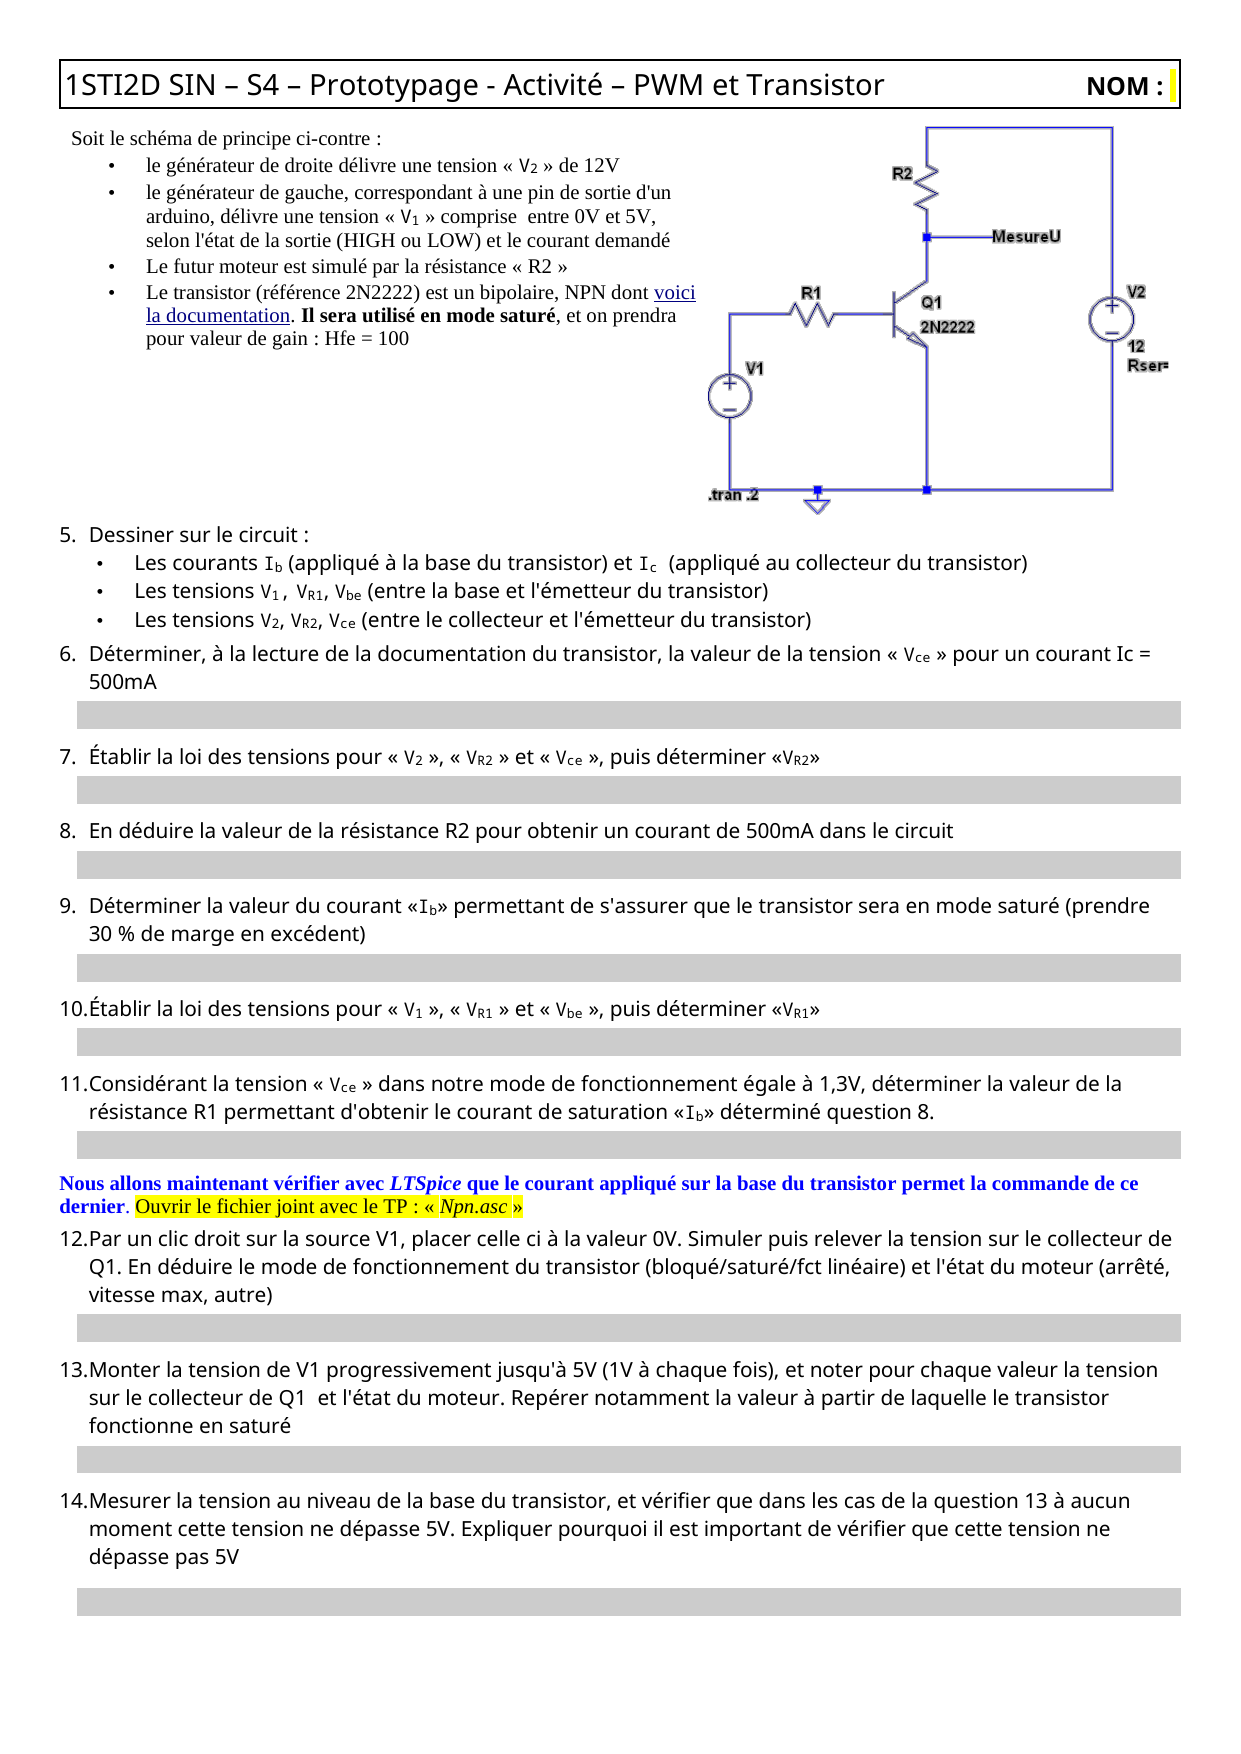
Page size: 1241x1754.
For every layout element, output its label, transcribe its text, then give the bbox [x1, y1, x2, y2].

subtitle Établir la loi des tensions pour « V1 », « VR1 » et « Vbe », puis déterminer «VR1» [59, 994, 1181, 1022]
subtitle Les tensions V1, VR1, Vbe (entre la base et l'émetteur du transistor) [97, 577, 1181, 605]
subtitle Considérant la tension « Vce » dans notre mode de fonctionnement égale à 1,3V, déterminer la valeur de la résistance R1 permettant d'obtenir le courant de saturation «Ib» déterminé question 8. [59, 1069, 1181, 1125]
subtitle Déterminer, à la lecture de la documentation du transistor, la valeur de la tension « Vce » pour un courant Ic = 500mA [59, 639, 1181, 695]
subtitle En déduire la valeur de la résistance R2 pour obtenir un courant de 500mA dans le circuit [59, 817, 1181, 845]
subtitle Déterminer la valeur du courant «Ib» permettant de s'assurer que le transistor sera en mode saturé (prendre 30 % de marge en excédent) [59, 891, 1181, 948]
table_header [702, 121, 1181, 520]
subtitle Monter la tension de V1 progressivement jusqu'à 5V (1V à chaque fois), et noter pour chaque valeur la tension sur le collecteur de Q1 et l'état du moteur. Repérer notamment la valeur à partir de laquelle le transistor fonctionne en saturé [59, 1355, 1181, 1439]
picture [707, 126, 1169, 515]
subtitle Les courants Ib (appliqué à la base du transistor) et Ic (appliqué au collecteur du transistor) [97, 548, 1181, 577]
subtitle Dessiner sur le circuit : [59, 520, 1181, 548]
subtitle Par un clic droit sur la source V1, placer celle ci à la valeur 0V. Simuler puis relever la tension sur le collecteur de Q1. En déduire le mode de fonctionnement du transistor (bloqué/saturé/fct linéaire) et l'état du moteur (arrêté, vitesse max, autre) [59, 1224, 1181, 1308]
subtitle Les tensions V2, VR2, Vce (entre le collecteur et l'émetteur du transistor) [97, 605, 1181, 633]
text Nous allons maintenant vérifier avec LTSpice que le courant appliqué sur la base du transistor permet la commande de ce dernier. Ouvrir le fichier joint avec le TP : « Npn.asc » [59, 1172, 1181, 1218]
subtitle Établir la loi des tensions pour « V2 », « VR2 » et « Vce », puis déterminer «VR2» [59, 742, 1181, 770]
subtitle Mesurer la tension au niveau de la base du transistor, et vérifier que dans les cas de la question 13 à aucun moment cette tension ne dépasse 5V. Expliquer pourquoi il est important de vérifier que cette tension ne dépasse pas 5V [59, 1486, 1181, 1571]
table_header Soit le schéma de principe ci-contre : le générateur de droite délivre une tension « V2 » de 12V le générateur de gauche, correspondant à une pin de sortie d'un arduino, délivre une tension « V1 » comprise entre 0V et 5V, selon l'état de la sortie (HIGH ou LOW) et le courant demandé Le futur moteur est simulé par la résistance « R2 » Le transistor (référence 2N2222) est un bipolaire, NPN dont voici la documentation. Il sera utilisé en mode saturé, et on prendra pour valeur de gain : Hfe = 100 [59, 121, 702, 520]
